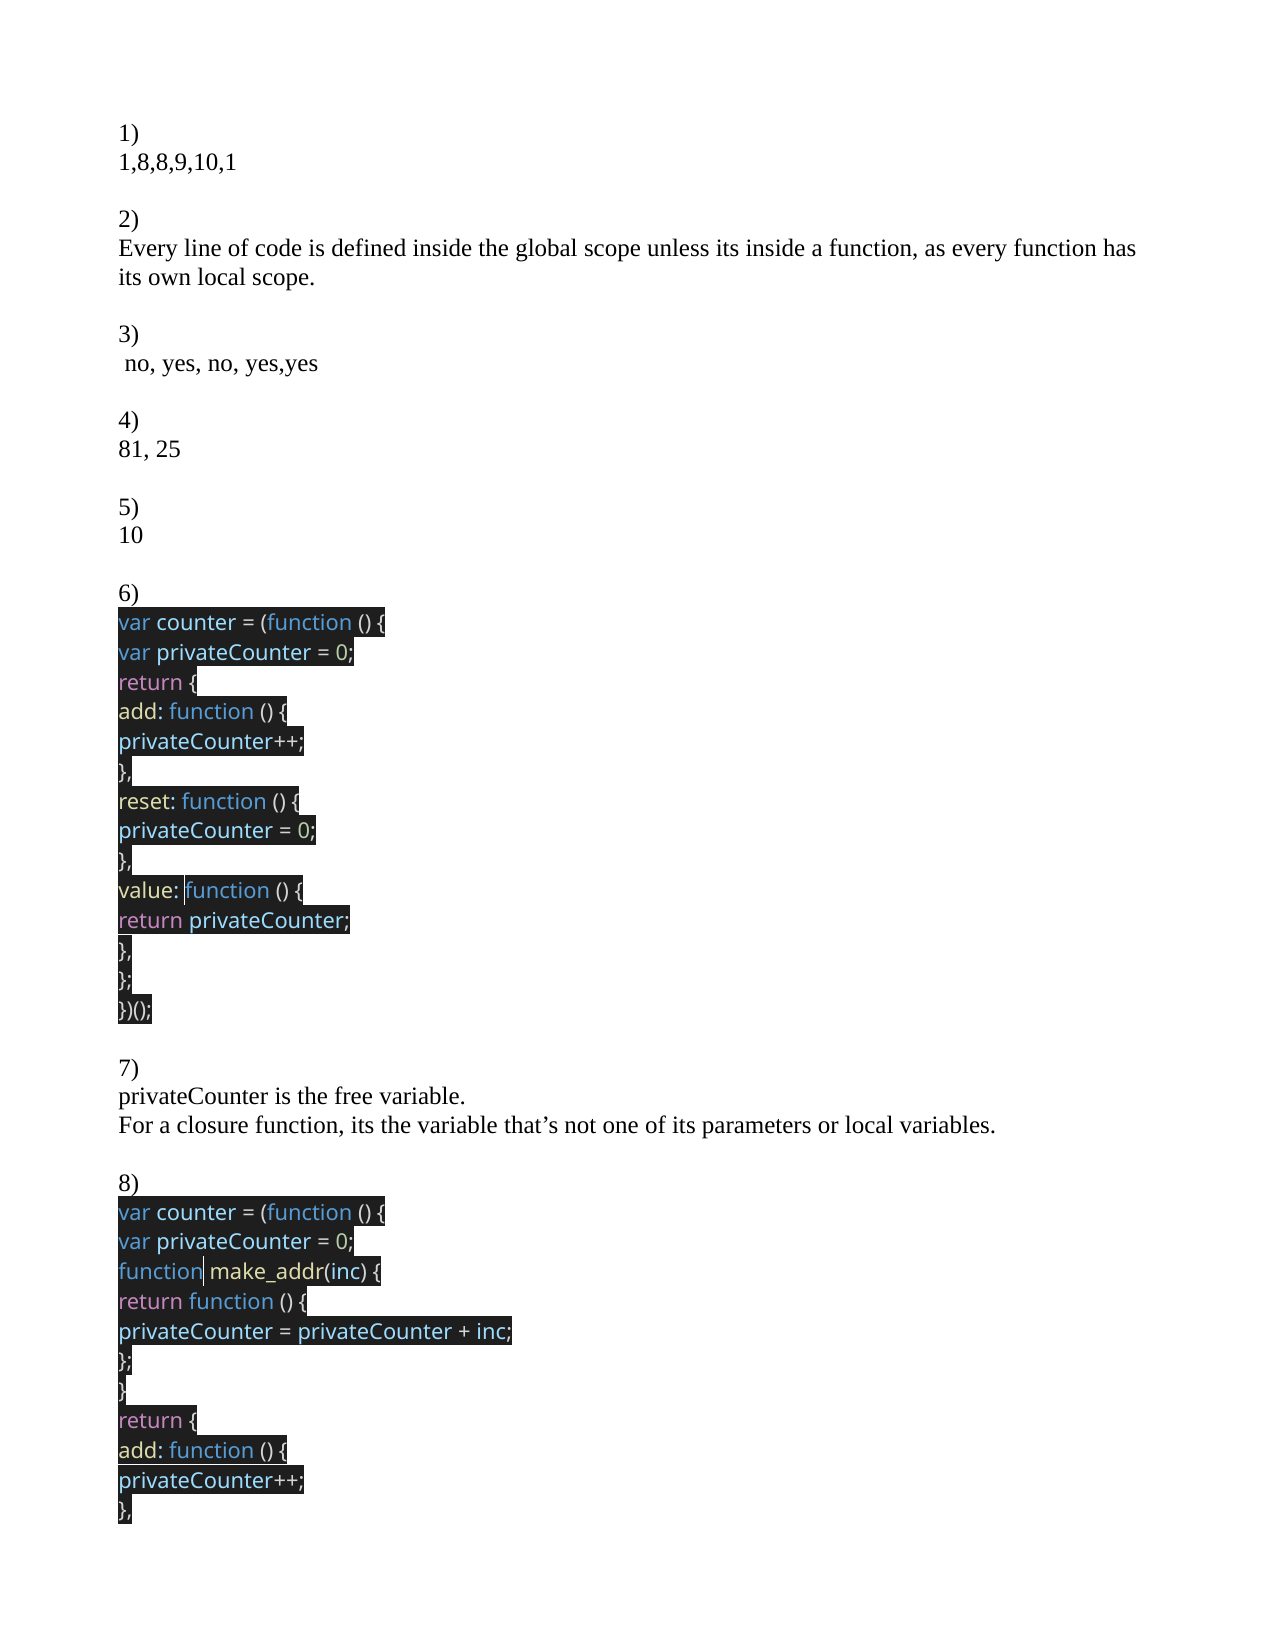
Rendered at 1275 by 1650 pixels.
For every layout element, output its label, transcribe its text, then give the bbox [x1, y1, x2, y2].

text }; [118, 964, 1157, 994]
text var counter = (function () { [118, 607, 1157, 637]
text reset: function () { [118, 786, 1157, 815]
text return { [118, 666, 1157, 696]
text 1,8,8,9,10,1 [118, 147, 1157, 176]
text }, [118, 934, 1157, 964]
text })(); [118, 994, 1157, 1024]
text 4) [118, 406, 1157, 434]
text return function () { [118, 1286, 1157, 1316]
text add: function () { [118, 696, 1157, 726]
text }, [118, 1494, 1157, 1524]
text Every line of code is defined inside the global scope unless its inside a function, as every function has its own local scope. [118, 233, 1157, 291]
text privateCounter = 0; [118, 815, 1157, 845]
text For a closure function, its the variable that’s not one of its parameters or local variables. [118, 1110, 1157, 1139]
text }, [118, 845, 1157, 875]
text 6) [118, 578, 1157, 607]
text 5) [118, 492, 1157, 521]
text 3) [118, 319, 1157, 348]
text var counter = (function () { [118, 1196, 1157, 1226]
text add: function () { [118, 1435, 1157, 1464]
text 7) [118, 1053, 1157, 1081]
text 1) [118, 118, 1157, 147]
text value: function () { [118, 875, 1157, 905]
text privateCounter is the free variable. [118, 1081, 1157, 1110]
text }, [118, 756, 1157, 786]
text privateCounter = privateCounter + inc; [118, 1316, 1157, 1345]
text no, yes, no, yes,yes [118, 348, 1157, 377]
text 81, 25 [118, 434, 1157, 463]
text privateCounter++; [118, 1464, 1157, 1494]
text return { [118, 1405, 1157, 1435]
text 10 [118, 521, 1157, 549]
text privateCounter++; [118, 726, 1157, 756]
text return privateCounter; [118, 905, 1157, 934]
text var privateCounter = 0; [118, 637, 1157, 666]
text 2) [118, 204, 1157, 233]
text 8) [118, 1168, 1157, 1196]
text } [118, 1375, 1157, 1405]
text function make_addr(inc) { [118, 1256, 1157, 1286]
text var privateCounter = 0; [118, 1226, 1157, 1256]
text }; [118, 1345, 1157, 1375]
